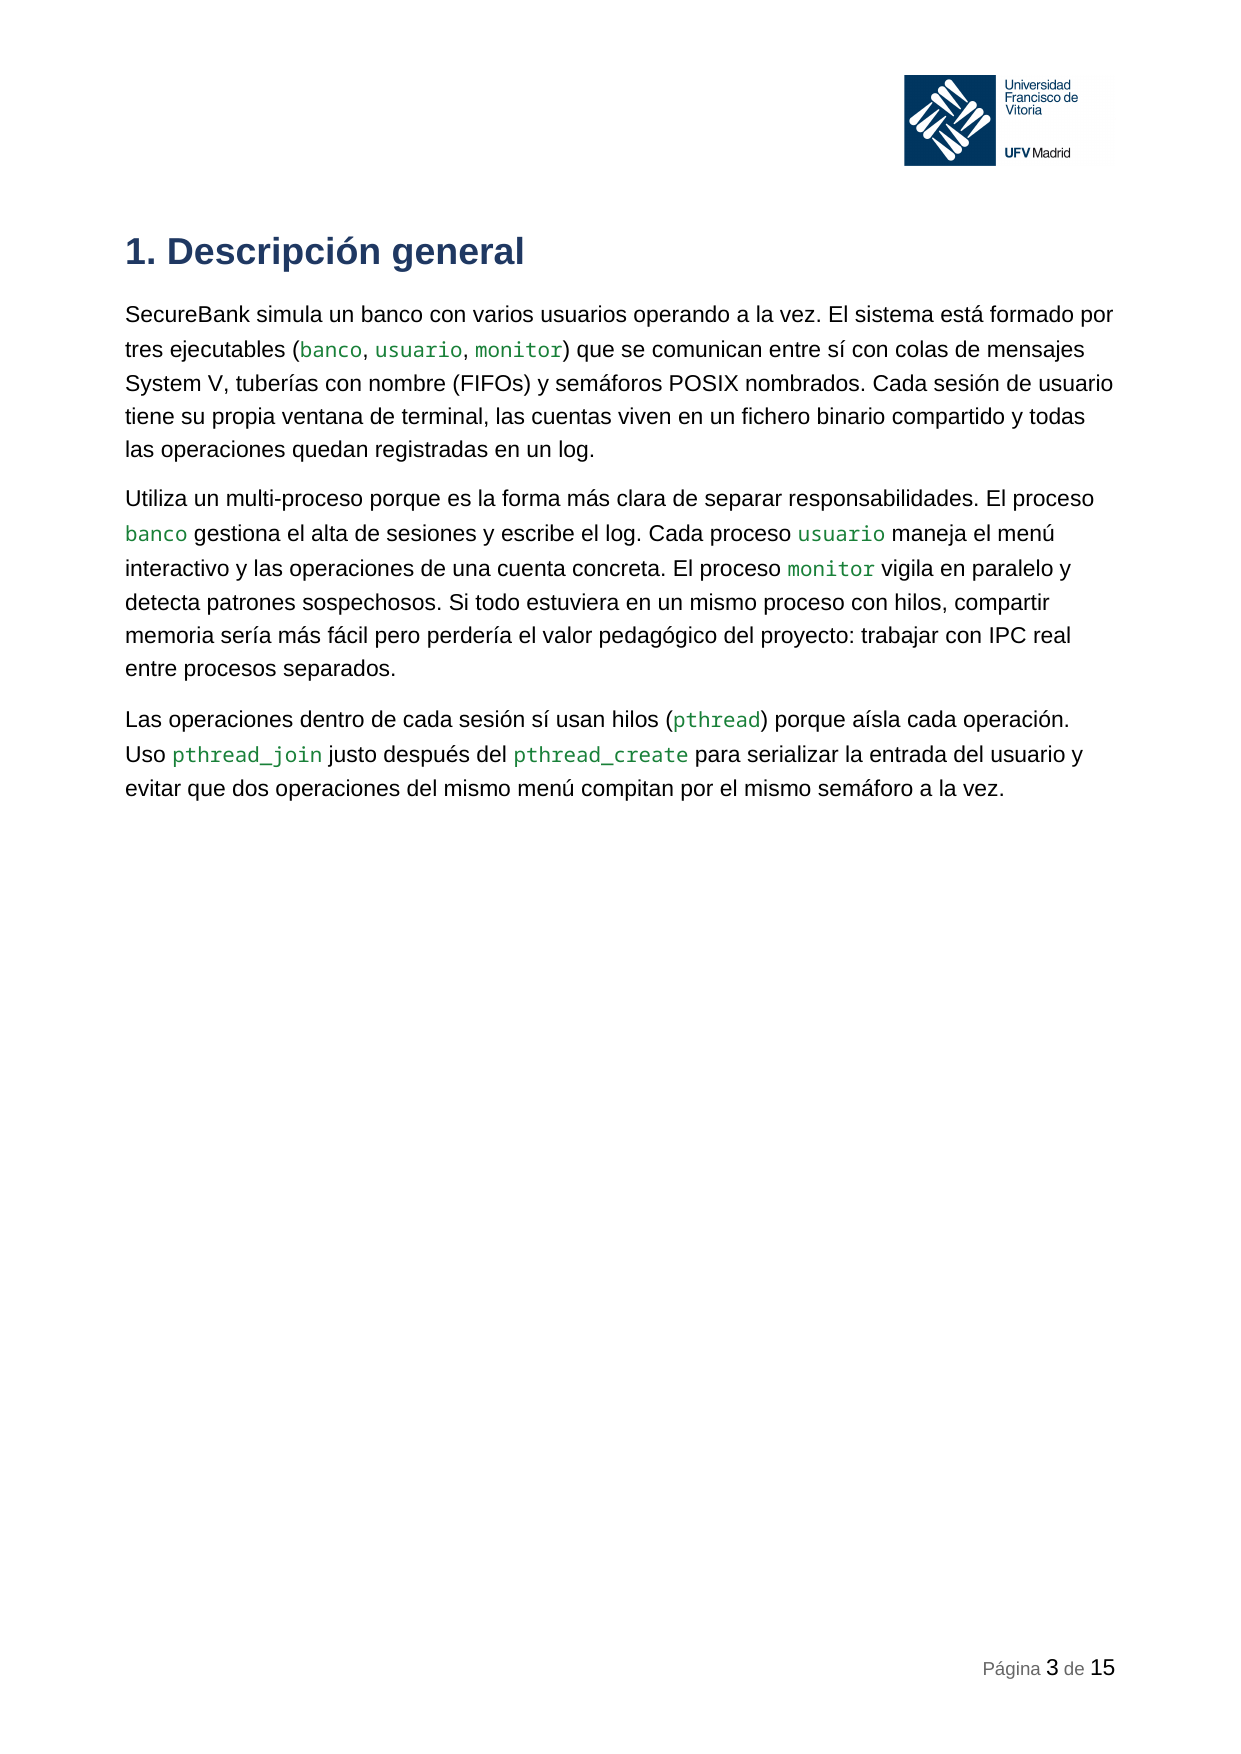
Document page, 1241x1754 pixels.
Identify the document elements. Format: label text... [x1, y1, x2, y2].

text Utiliza un multi-proceso porque es la forma más clara de separar responsabilidades. El proceso banco gestiona el alta de sesiones y escribe el log. Cada proceso usuario maneja el menú interactivo y las operaciones de una cuenta concreta. El proceso monitor vigila en paralelo y detecta patrones sospechosos. Si todo estuviera en un mismo proceso con hilos, compartir memoria sería más fácil pero perdería el valor pedagógico del proyecto: trabajar con IPC real entre procesos separados. [125, 485, 1115, 681]
subtitle 1. Descripción general [125, 229, 1115, 272]
text SecureBank simula un banco con varios usuarios operando a la vez. El sistema está formado por tres ejecutables (banco, usuario, monitor) que se comunican entre sí con colas de mensajes System V, tuberías con nombre (FIFOs) y semáforos POSIX nombrados. Cada sesión de usuario tiene su propia ventana de terminal, las cuentas viven en un fichero binario compartido y todas las operaciones quedan registradas en un log. [125, 301, 1115, 462]
picture [904, 75, 1116, 166]
text Las operaciones dentro de cada sesión sí usan hilos (pthread) porque aísla cada operación. Uso pthread_join justo después del pthread_create para serializar la entrada del usuario y evitar que dos operaciones del mismo menú compitan por el mismo semáforo a la vez. [125, 705, 1115, 802]
